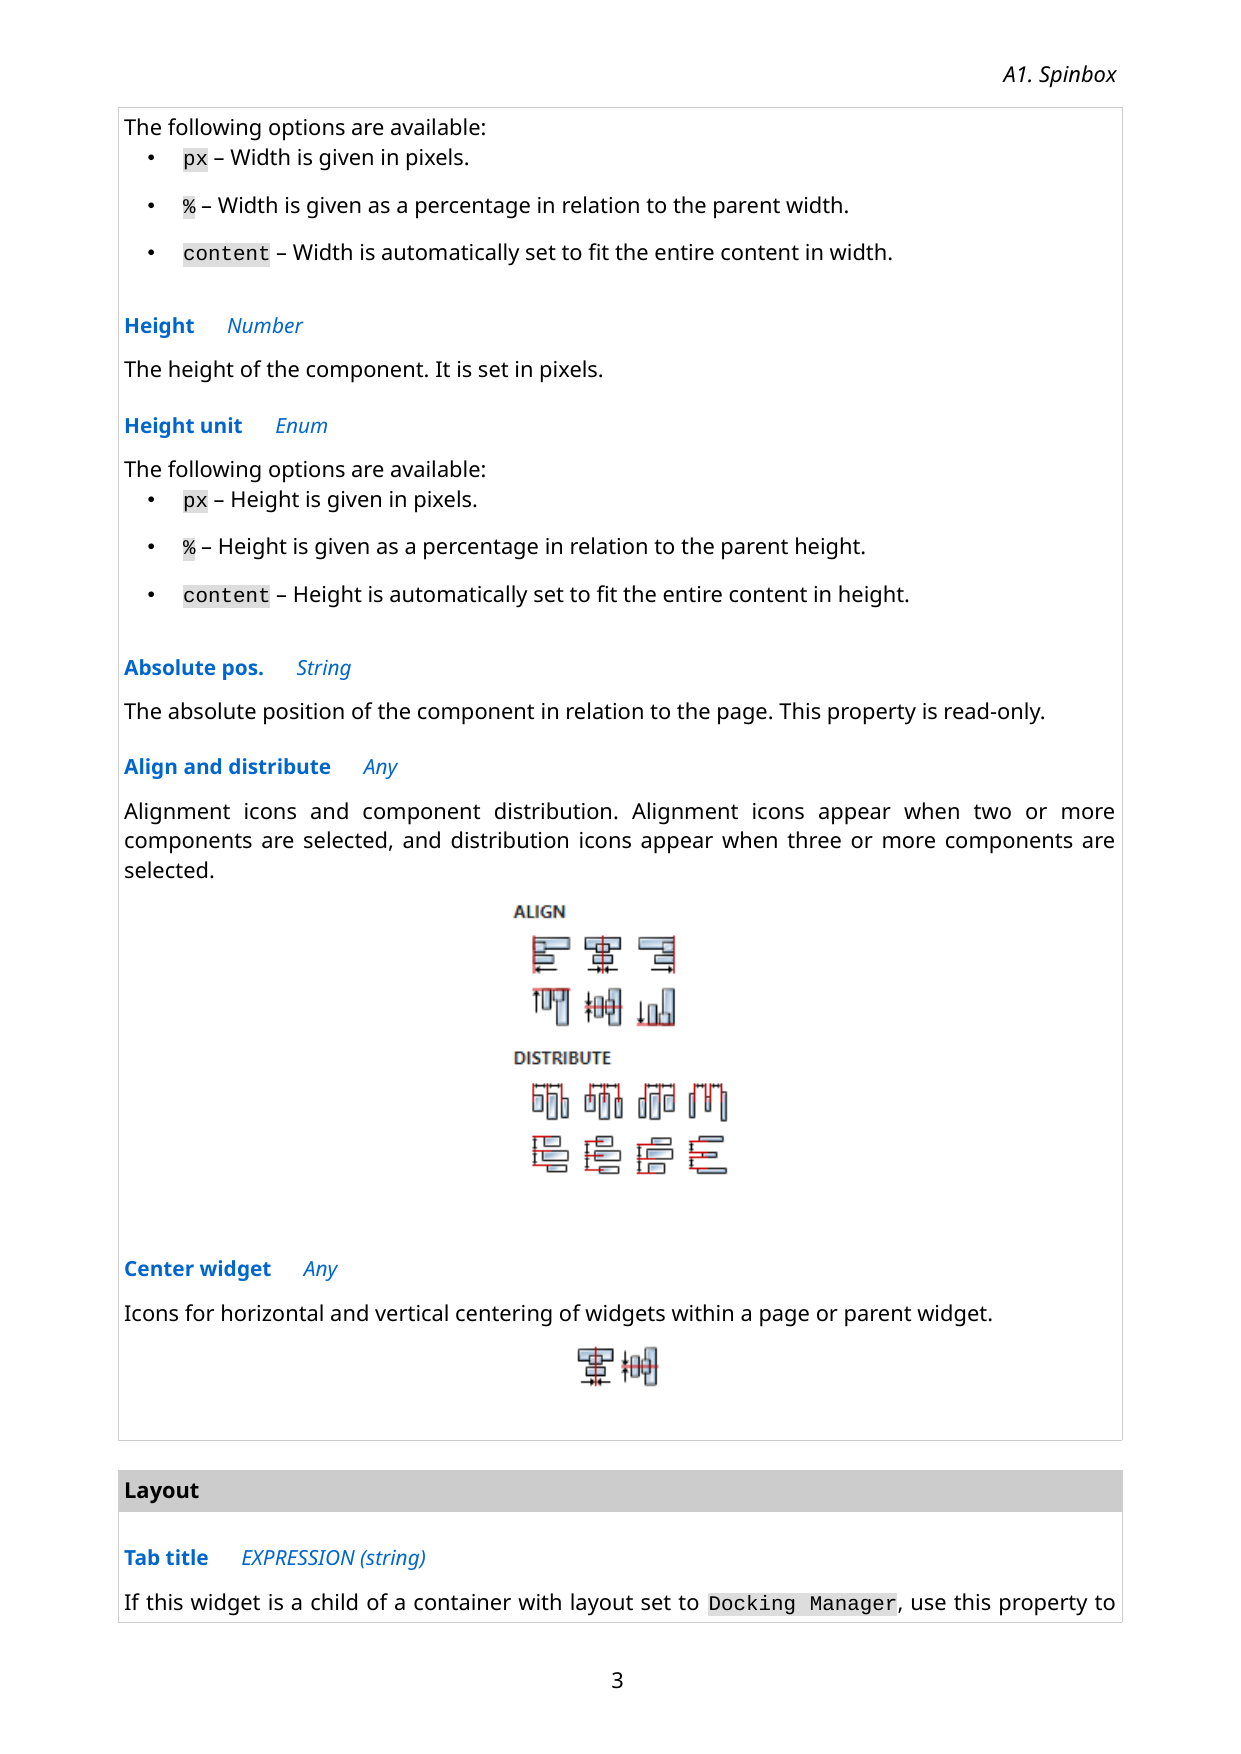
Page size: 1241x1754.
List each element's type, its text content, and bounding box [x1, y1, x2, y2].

table_cell Tab title EXPRESSION (string) If this widget is a child of a container with layout set to Docking Manager, use this property to [119, 1512, 1122, 1622]
picture [572, 1339, 668, 1393]
table_header Layout [119, 1471, 1122, 1511]
table_cell The following options are available: px – Width is given in pixels. % – Width is given as a percentage in relation to the parent width. content – Width is automatically set to fit the entire content in width. Height Number The height of the component. It is set in pixels. Height unit Enum The following options are available: px – Height is given in pixels. % – Height is given as a percentage in relation to the parent height. content – Height is automatically set to fit the entire content in height. Absolute pos. String The absolute position of the component in relation to the page. This property is read-only. Align and distribute Any Alignment icons and component distribution. Alignment icons appear when two or more components are selected, and distribution icons appear when three or more components are selected. Center widget Any Icons for horizontal and vertical centering of widgets within a page or parent widget. [119, 108, 1122, 1439]
picture [490, 896, 750, 1187]
